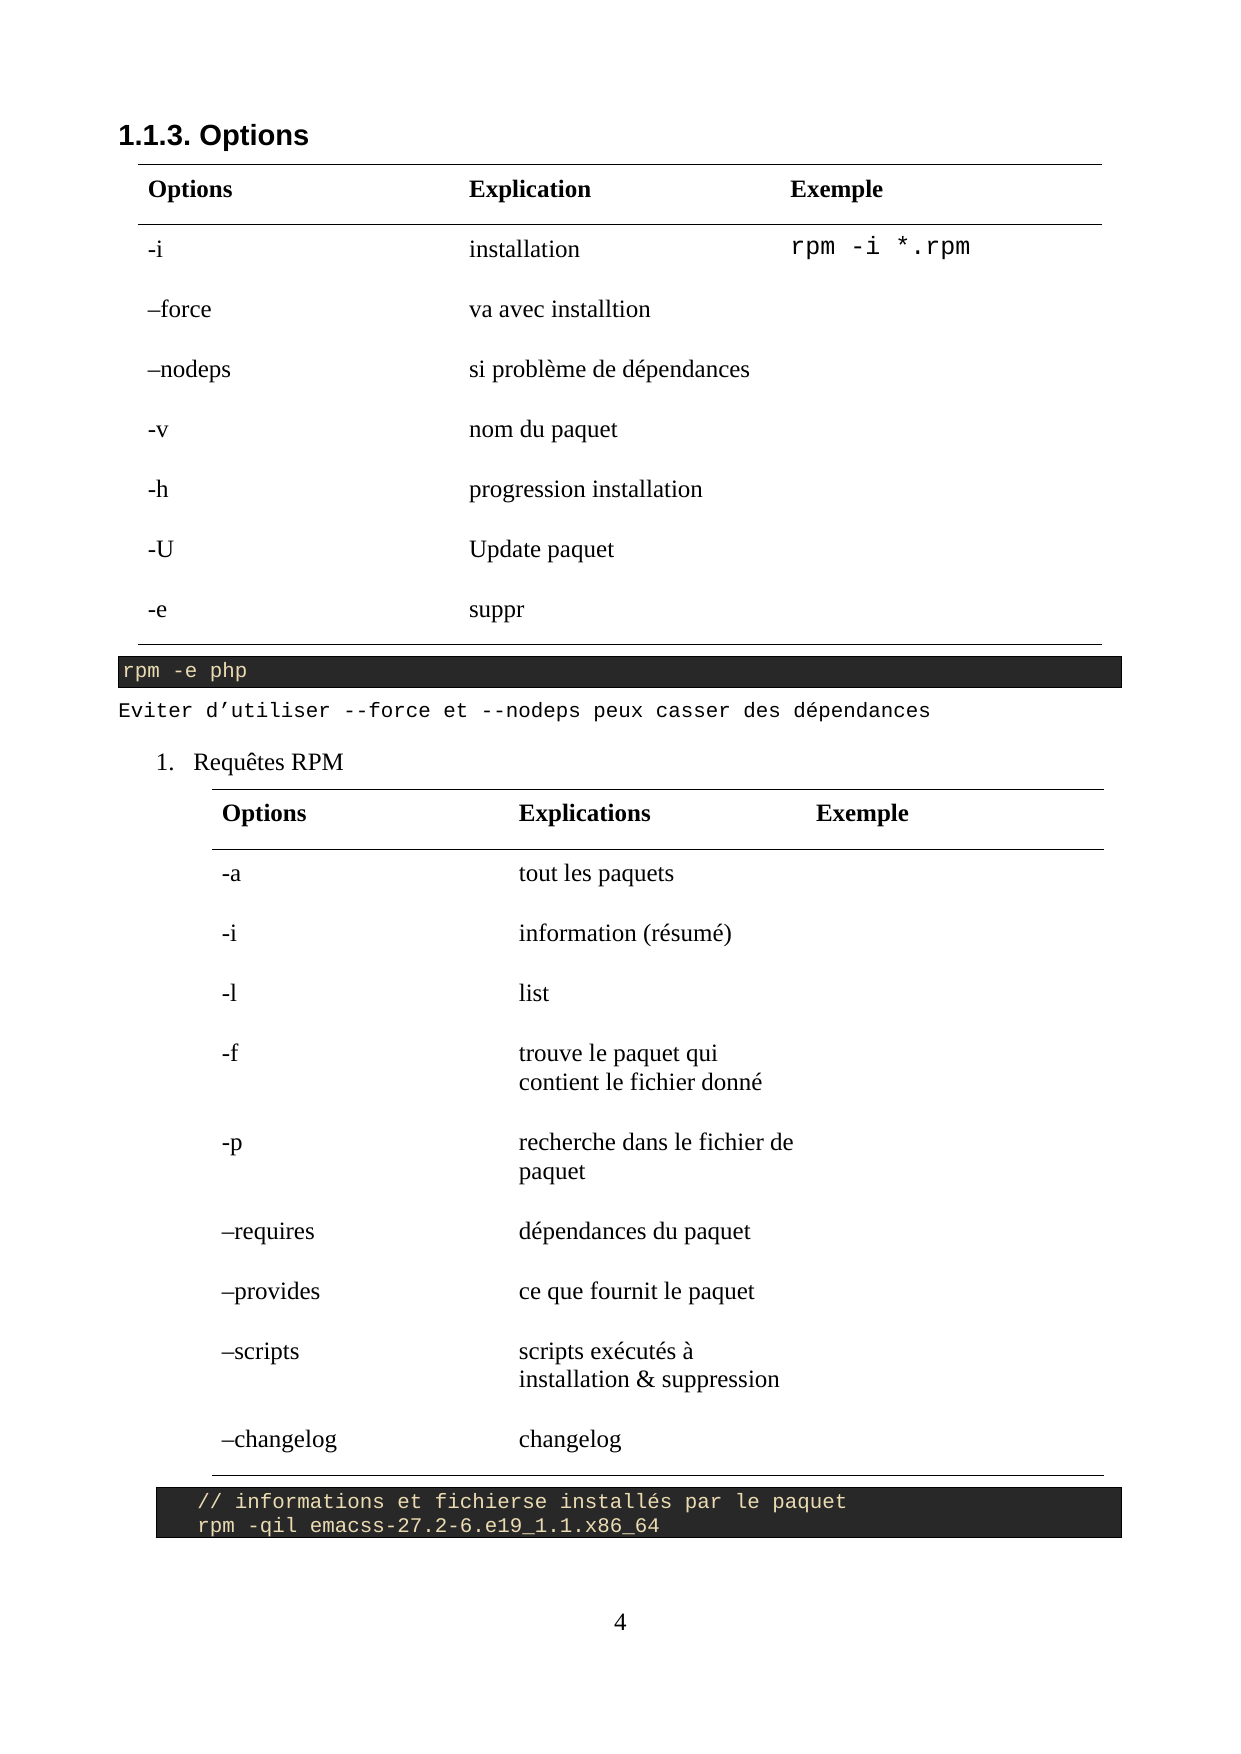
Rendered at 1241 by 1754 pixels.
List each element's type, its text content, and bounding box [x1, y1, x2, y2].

table_cell va avec installtion [460, 284, 781, 344]
table_cell [806, 1415, 1103, 1475]
table_cell -f [212, 1029, 509, 1118]
table_cell si problème de dépendances [460, 344, 781, 404]
table_cell rpm -i *.rpm [781, 225, 1102, 284]
table_cell [781, 524, 1102, 584]
table_cell [781, 464, 1102, 524]
table_cell trouve le paquet qui contient le fichier donné [509, 1029, 806, 1118]
table_cell nom du paquet [460, 404, 781, 464]
table_cell -U [138, 524, 459, 584]
table_cell [781, 584, 1102, 644]
text Eviter d’utiliser --force et --nodeps peux casser des dépendances [118, 700, 1122, 747]
table_cell list [509, 969, 806, 1029]
table_cell -l [212, 969, 509, 1029]
table_cell ce que fournit le paquet [509, 1266, 806, 1326]
table_cell -i [212, 909, 509, 969]
table_header Explications [509, 790, 806, 849]
table_cell suppr [460, 584, 781, 644]
table_cell [806, 1266, 1103, 1326]
list rpm -qil emacss-27.2-6.e19_1.1.x86_64 [157, 1511, 1121, 1537]
table_cell -p [212, 1118, 509, 1206]
table_cell -v [138, 404, 459, 464]
table_cell [806, 909, 1103, 969]
table_cell –nodeps [138, 344, 459, 404]
table_cell progression installation [460, 464, 781, 524]
table_cell Update paquet [460, 524, 781, 584]
table_cell -h [138, 464, 459, 524]
table_cell installation [460, 225, 781, 284]
text rpm -e php [119, 657, 1121, 687]
table_cell [806, 1118, 1103, 1206]
table_cell recherche dans le fichier de paquet [509, 1118, 806, 1206]
table_cell scripts exécutés à installation & suppression [509, 1326, 806, 1415]
table_cell [781, 404, 1102, 464]
table_cell [806, 850, 1103, 909]
table_cell [806, 1029, 1103, 1118]
table_header Options [138, 165, 459, 224]
table_cell [806, 1326, 1103, 1415]
list // informations et fichierse installés par le paquet [157, 1488, 1121, 1511]
table_cell [806, 969, 1103, 1029]
table_cell dépendances du paquet [509, 1206, 806, 1266]
table_cell –provides [212, 1266, 509, 1326]
table_cell –requires [212, 1206, 509, 1266]
table_cell -e [138, 584, 459, 644]
table_header Exemple [806, 790, 1103, 849]
list Requêtes RPM [156, 747, 1122, 776]
table_header Options [212, 790, 509, 849]
table_cell information (résumé) [509, 909, 806, 969]
table_cell –scripts [212, 1326, 509, 1415]
table_cell [781, 344, 1102, 404]
table_header Explication [460, 165, 781, 224]
table_cell -a [212, 850, 509, 909]
table_cell –changelog [212, 1415, 509, 1475]
table_cell changelog [509, 1415, 806, 1475]
table_cell [781, 284, 1102, 344]
table_cell tout les paquets [509, 850, 806, 909]
table_header Exemple [781, 165, 1102, 224]
table_cell -i [138, 225, 459, 284]
subtitle Options [118, 118, 1122, 152]
table_cell [806, 1206, 1103, 1266]
table_cell –force [138, 284, 459, 344]
